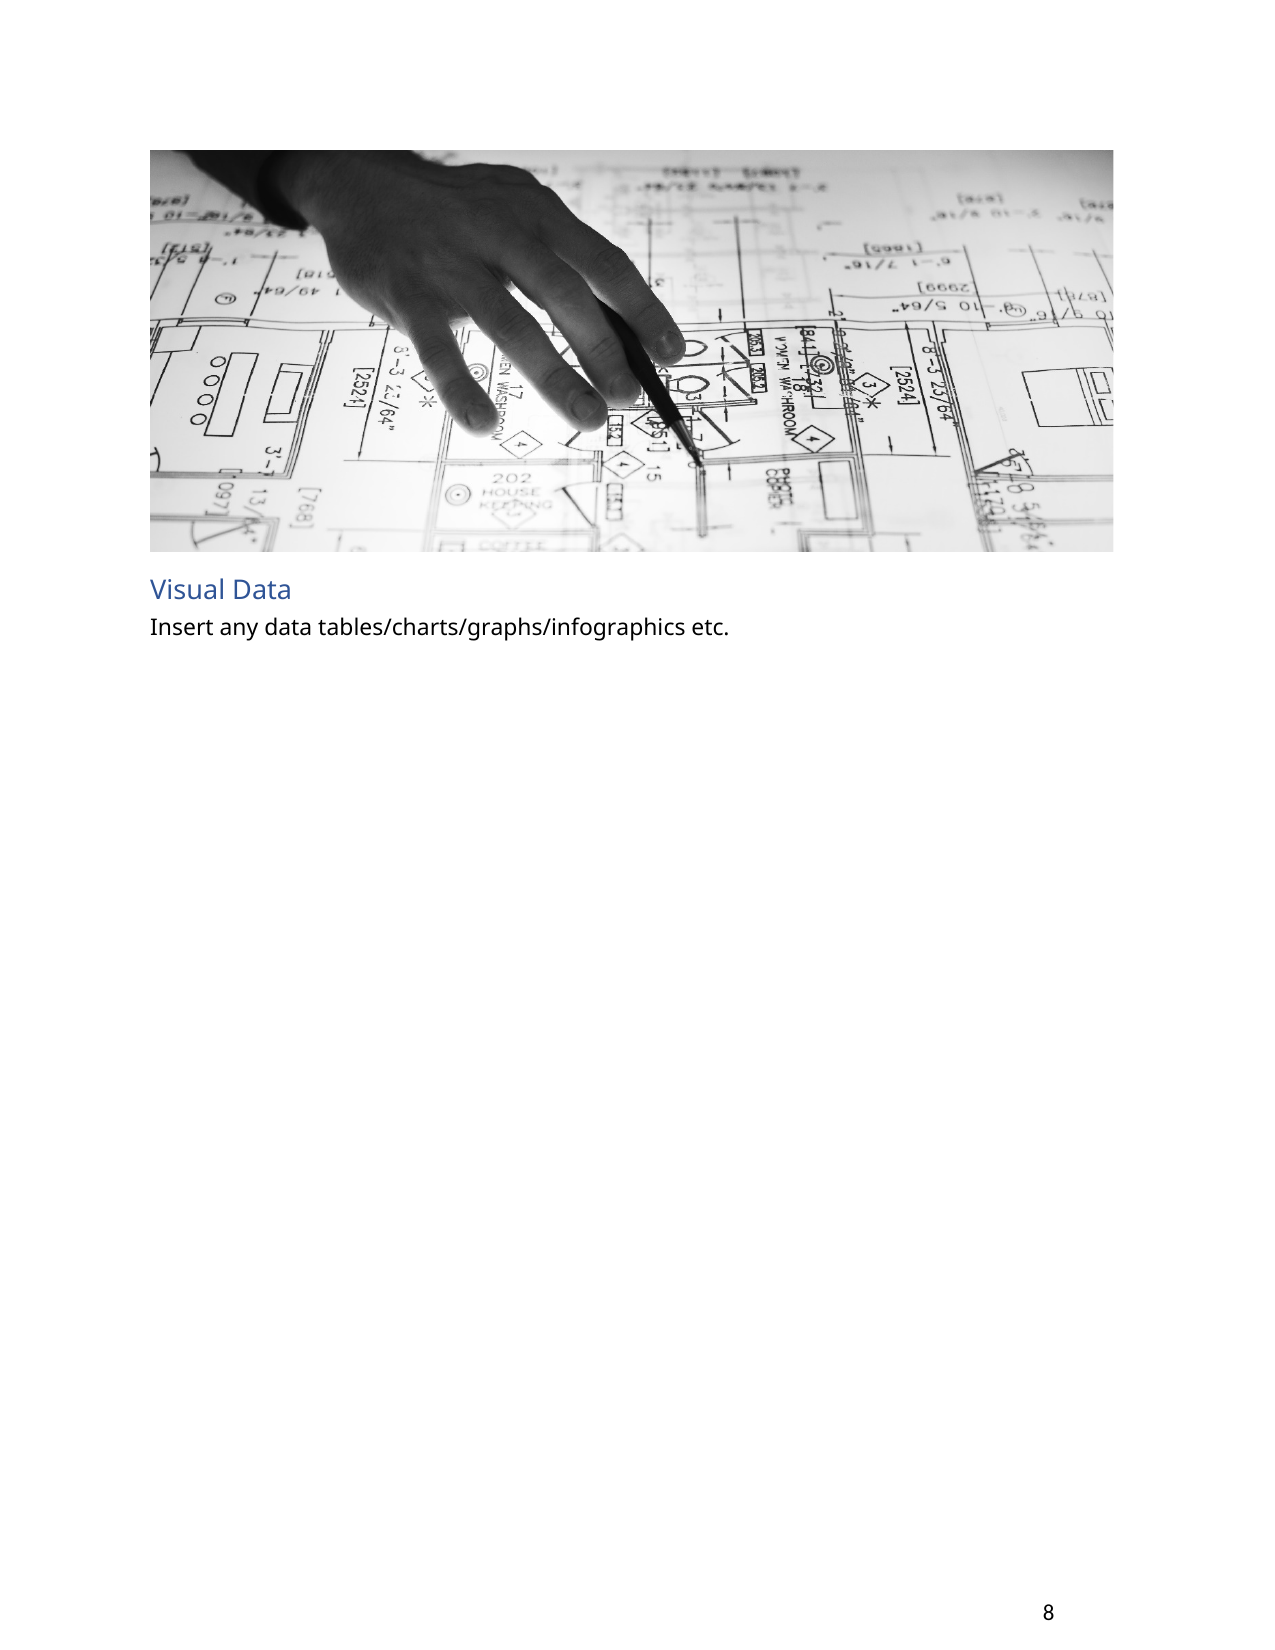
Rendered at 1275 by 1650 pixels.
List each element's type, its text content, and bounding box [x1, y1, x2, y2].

picture [150, 150, 1114, 552]
text Insert any data tables/charts/graphs/infographics etc. [150, 611, 1125, 642]
subtitle Visual Data [150, 571, 1125, 608]
